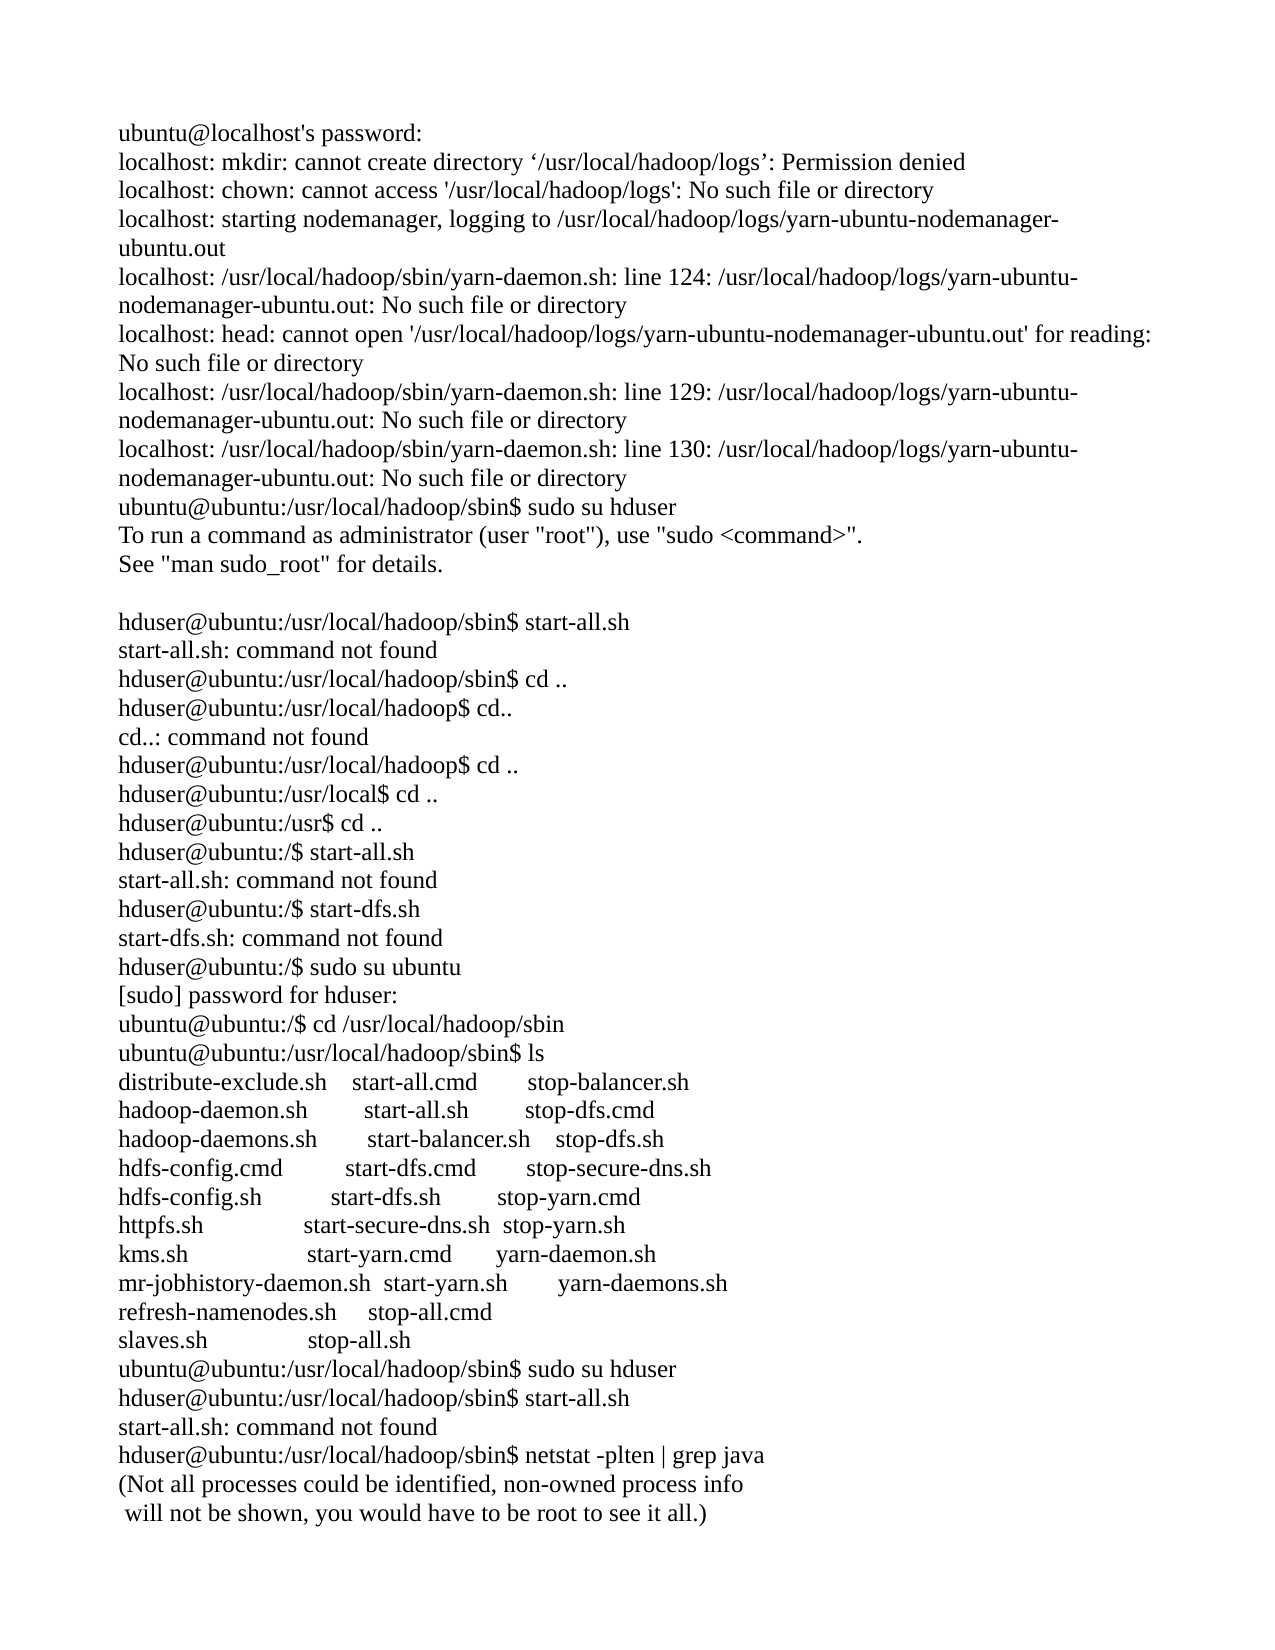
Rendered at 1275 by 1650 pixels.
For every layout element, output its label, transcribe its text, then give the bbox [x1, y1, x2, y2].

text hdfs-config.sh start-dfs.sh stop-yarn.cmd [118, 1182, 1157, 1211]
text (Not all processes could be identified, non-owned process info [118, 1469, 1157, 1498]
text start-all.sh: command not found [118, 1412, 1157, 1441]
text To run a command as administrator (user "root"), use "sudo <command>". [118, 521, 1157, 549]
text hduser@ubuntu:/usr/local/hadoop$ cd.. [118, 693, 1157, 722]
text hadoop-daemon.sh start-all.sh stop-dfs.cmd [118, 1096, 1157, 1124]
text start-all.sh: command not found [118, 636, 1157, 664]
text localhost: mkdir: cannot create directory ‘/usr/local/hadoop/logs’: Permission denied [118, 147, 1157, 176]
text localhost: head: cannot open '/usr/local/hadoop/logs/yarn-ubuntu-nodemanager-ubuntu.out' for reading: No such file or directory [118, 319, 1157, 377]
text start-dfs.sh: command not found [118, 923, 1157, 952]
text slaves.sh stop-all.sh [118, 1326, 1157, 1354]
text [sudo] password for hduser: [118, 981, 1157, 1009]
text localhost: chown: cannot access '/usr/local/hadoop/logs': No such file or directory [118, 176, 1157, 204]
text ubuntu@ubuntu:/usr/local/hadoop/sbin$ ls [118, 1038, 1157, 1067]
text hduser@ubuntu:/$ start-all.sh [118, 837, 1157, 866]
text localhost: /usr/local/hadoop/sbin/yarn-daemon.sh: line 130: /usr/local/hadoop/logs/yarn-ubuntu-nodemanager-ubuntu.out: No such file or directory [118, 434, 1157, 492]
text ubuntu@ubuntu:/$ cd /usr/local/hadoop/sbin [118, 1009, 1157, 1038]
text ubuntu@localhost's password: [118, 118, 1157, 147]
text start-all.sh: command not found [118, 866, 1157, 894]
text hduser@ubuntu:/usr/local/hadoop/sbin$ start-all.sh [118, 1383, 1157, 1412]
text hduser@ubuntu:/$ start-dfs.sh [118, 894, 1157, 923]
text hduser@ubuntu:/usr/local$ cd .. [118, 779, 1157, 808]
text hduser@ubuntu:/$ sudo su ubuntu [118, 952, 1157, 981]
text distribute-exclude.sh start-all.cmd stop-balancer.sh [118, 1067, 1157, 1096]
text kms.sh start-yarn.cmd yarn-daemon.sh [118, 1239, 1157, 1268]
text hduser@ubuntu:/usr/local/hadoop/sbin$ netstat -plten | grep java [118, 1441, 1157, 1469]
text refresh-namenodes.sh stop-all.cmd [118, 1297, 1157, 1326]
text hdfs-config.cmd start-dfs.cmd stop-secure-dns.sh [118, 1153, 1157, 1182]
text localhost: starting nodemanager, logging to /usr/local/hadoop/logs/yarn-ubuntu-nodemanager-ubuntu.out [118, 204, 1157, 262]
text localhost: /usr/local/hadoop/sbin/yarn-daemon.sh: line 124: /usr/local/hadoop/logs/yarn-ubuntu-nodemanager-ubuntu.out: No such file or directory [118, 262, 1157, 319]
text hduser@ubuntu:/usr/local/hadoop$ cd .. [118, 751, 1157, 779]
text cd..: command not found [118, 722, 1157, 751]
text hduser@ubuntu:/usr/local/hadoop/sbin$ start-all.sh [118, 607, 1157, 636]
text hduser@ubuntu:/usr$ cd .. [118, 808, 1157, 837]
text ubuntu@ubuntu:/usr/local/hadoop/sbin$ sudo su hduser [118, 492, 1157, 521]
text mr-jobhistory-daemon.sh start-yarn.sh yarn-daemons.sh [118, 1268, 1157, 1297]
text localhost: /usr/local/hadoop/sbin/yarn-daemon.sh: line 129: /usr/local/hadoop/logs/yarn-ubuntu-nodemanager-ubuntu.out: No such file or directory [118, 377, 1157, 434]
text httpfs.sh start-secure-dns.sh stop-yarn.sh [118, 1211, 1157, 1239]
text will not be shown, you would have to be root to see it all.) [118, 1498, 1157, 1527]
text hduser@ubuntu:/usr/local/hadoop/sbin$ cd .. [118, 664, 1157, 693]
text ubuntu@ubuntu:/usr/local/hadoop/sbin$ sudo su hduser [118, 1354, 1157, 1383]
text hadoop-daemons.sh start-balancer.sh stop-dfs.sh [118, 1124, 1157, 1153]
text See "man sudo_root" for details. [118, 549, 1157, 578]
